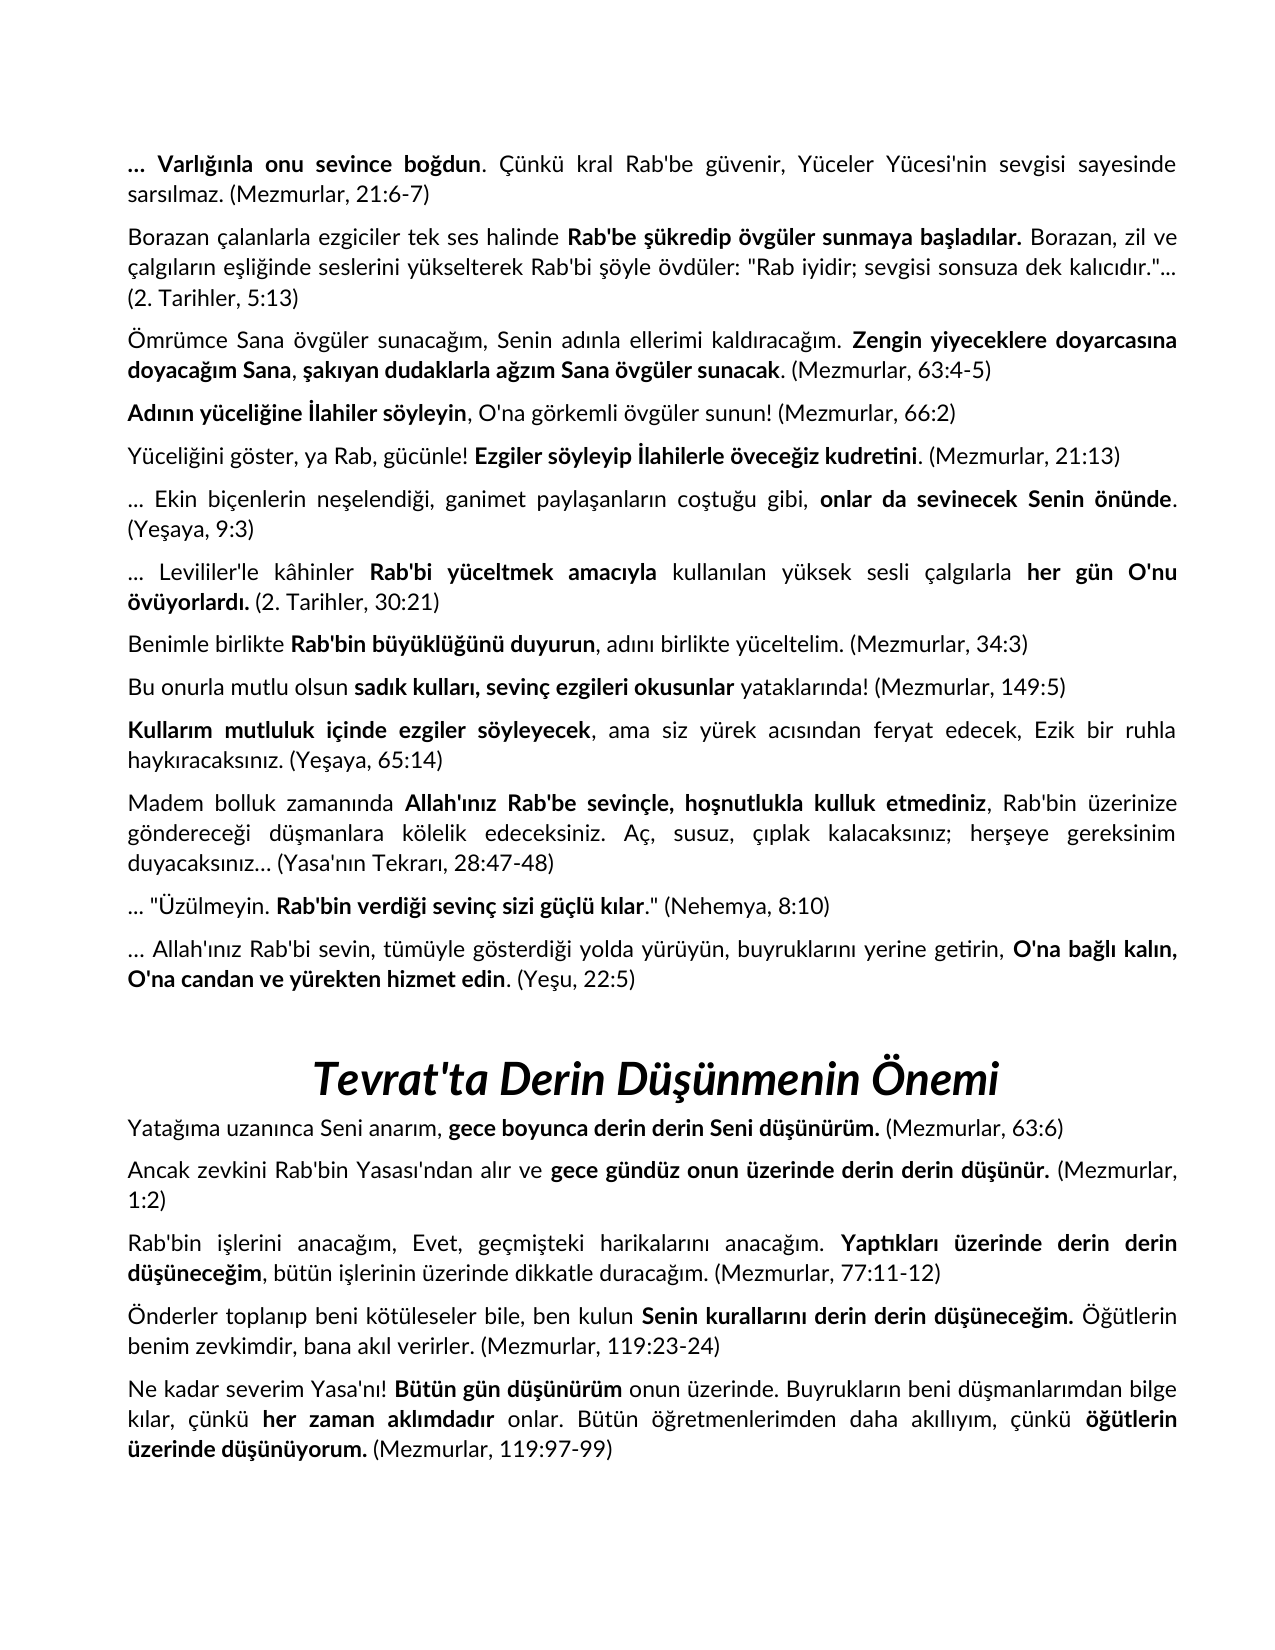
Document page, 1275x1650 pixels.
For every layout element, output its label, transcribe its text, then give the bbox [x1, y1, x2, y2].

text Madem bolluk zamanında Allah'ınız Rab'be sevinçle, hoşnutlukla kulluk etmediniz, Rab'bin üzerinize göndereceği düşmanlara kölelik edeceksiniz. Aç, susuz, çıplak kalacaksınız; herşeye gereksinim duyacaksınız… (Yasa'nın Tekrarı, 28:47-48) [127, 788, 1177, 876]
subtitle Tevrat'ta Derin Düşünmenin Önemi [112, 1050, 1200, 1105]
text Ömrümce Sana övgüler sunacağım, Senin adınla ellerimi kaldıracağım. Zengin yiyeceklere doyarcasına doyacağım Sana, şakıyan dudaklarla ağzım Sana övgüler sunacak. (Mezmurlar, 63:4-5) [127, 326, 1177, 384]
text Ancak zevkini Rab'bin Yasası'ndan alır ve gece gündüz onun üzerinde derin derin düşünür. (Mezmurlar, 1:2) [127, 1156, 1177, 1214]
text Adının yüceliğine İlahiler söyleyin, O'na görkemli övgüler sunun! (Mezmurlar, 66:2) [127, 399, 1177, 426]
text ... Levililer'le kâhinler Rab'bi yüceltmek amacıyla kullanılan yüksek sesli çalgılarla her gün O'nu övüyorlardı. (2. Tarihler, 30:21) [127, 557, 1177, 615]
text … Allah'ınız Rab'bi sevin, tümüyle gösterdiği yolda yürüyün, buyruklarını yerine getirin, O'na bağlı kalın, O'na candan ve yürekten hizmet edin. (Yeşu, 22:5) [127, 934, 1177, 992]
text Borazan çalanlarla ezgiciler tek ses halinde Rab'be şükredip övgüler sunmaya başladılar. Borazan, zil ve çalgıların eşliğinde seslerini yükselterek Rab'bi şöyle övdüler: "Rab iyidir; sevgisi sonsuza dek kalıcıdır."... (2. Tarihler, 5:13) [127, 223, 1177, 311]
text ... Ekin biçenlerin neşelendiği, ganimet paylaşanların coştuğu gibi, onlar da sevinecek Senin önünde. (Yeşaya, 9:3) [127, 484, 1177, 542]
text Yüceliğini göster, ya Rab, gücünle! Ezgiler söyleyip İlahilerle öveceğiz kudretini. (Mezmurlar, 21:13) [127, 442, 1177, 469]
text Benimle birlikte Rab'bin büyüklüğünü duyurun, adını birlikte yüceltelim. (Mezmurlar, 34:3) [127, 630, 1177, 658]
text Rab'bin işlerini anacağım, Evet, geçmişteki harikalarını anacağım. Yaptıkları üzerinde derin derin düşüneceğim, bütün işlerinin üzerinde dikkatle duracağım. (Mezmurlar, 77:11-12) [127, 1229, 1177, 1287]
text … Varlığınla onu sevince boğdun. Çünkü kral Rab'be güvenir, Yüceler Yücesi'nin sevgisi sayesinde sarsılmaz. (Mezmurlar, 21:6-7) [127, 150, 1177, 208]
text ... "Üzülmeyin. Rab'bin verdiği sevinç sizi güçlü kılar." (Nehemya, 8:10) [127, 892, 1177, 919]
text Kullarım mutluluk içinde ezgiler söyleyecek, ama siz yürek acısından feryat edecek, Ezik bir ruhla haykıracaksınız. (Yeşaya, 65:14) [127, 716, 1177, 773]
text Yatağıma uzanınca Seni anarım, gece boyunca derin derin Seni düşünürüm. (Mezmurlar, 63:6) [127, 1113, 1177, 1141]
text Ne kadar severim Yasa'nı! Bütün gün düşünürüm onun üzerinde. Buyrukların beni düşmanlarımdan bilge kılar, çünkü her zaman aklımdadır onlar. Bütün öğretmenlerimden daha akıllıyım, çünkü öğütlerin üzerinde düşünüyorum. (Mezmurlar, 119:97-99) [127, 1375, 1177, 1463]
text Önderler toplanıp beni kötüleseler bile, ben kulun Senin kurallarını derin derin düşüneceğim. Öğütlerin benim zevkimdir, bana akıl verirler. (Mezmurlar, 119:23-24) [127, 1302, 1177, 1359]
text Bu onurla mutlu olsun sadık kulları, sevinç ezgileri okusunlar yataklarında! (Mezmurlar, 149:5) [127, 673, 1177, 700]
